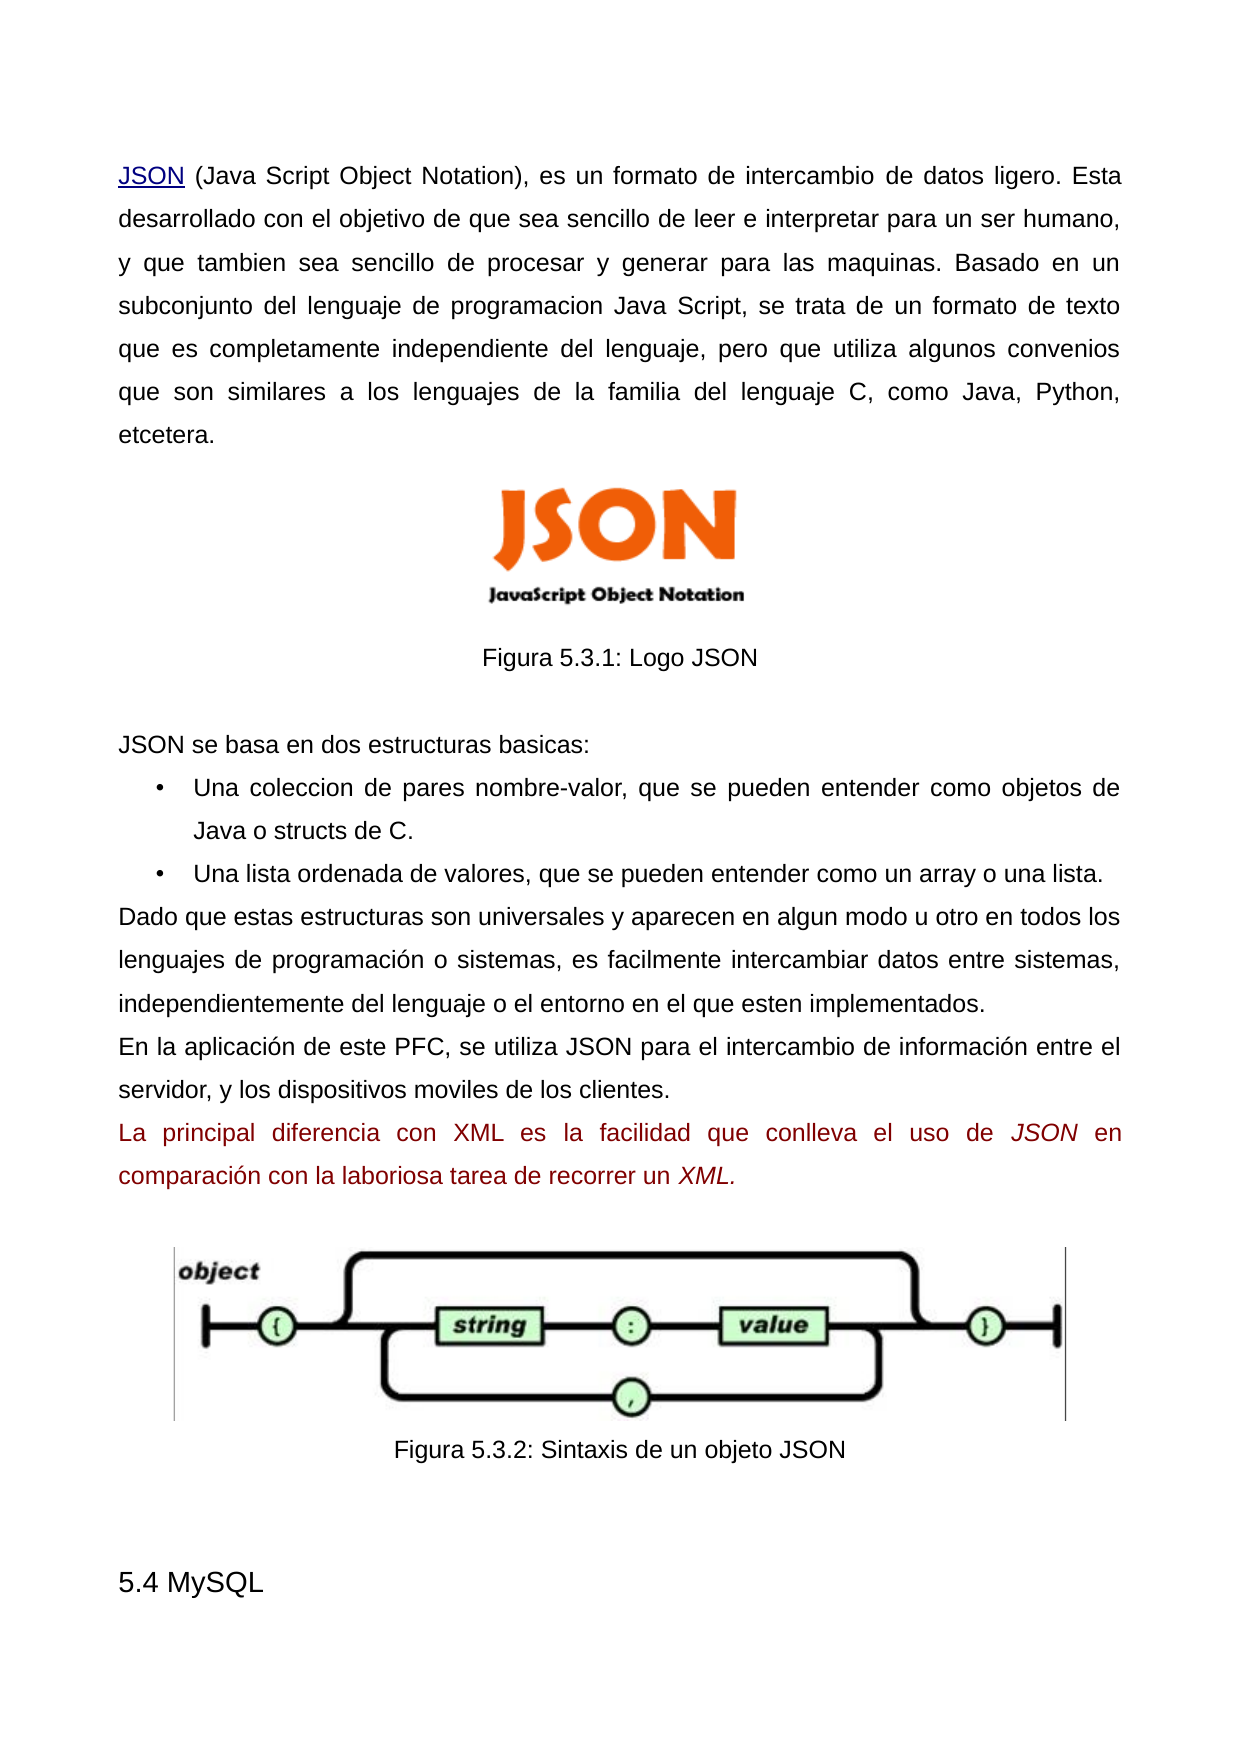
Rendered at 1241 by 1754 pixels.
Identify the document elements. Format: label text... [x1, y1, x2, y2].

text En la aplicación de este PFC, se utiliza JSON para el intercambio de información entre el servidor, y los dispositivos moviles de los clientes. [118, 1032, 1122, 1104]
text Figura 5.3.1: Logo JSON [118, 463, 1122, 672]
text Dado que estas estructuras son universales y aparecen en algun modo u otro en todos los lenguajes de programación o sistemas, es facilmente intercambiar datos entre sistemas, independientemente del lenguaje o el entorno en el que esten implementados. [118, 902, 1122, 1017]
list Una coleccion de pares nombre-valor, que se pueden entender como objetos de Java o structs de C. [156, 773, 1122, 845]
list Una lista ordenada de valores, que se pueden entender como un array o una lista. [156, 859, 1122, 888]
picture [473, 463, 767, 629]
text JSON (Java Script Object Notation), es un formato de intercambio de datos ligero. Esta desarrollado con el objetivo de que sea sencillo de leer e interpretar para un ser humano, y que tambien sea sencillo de procesar y generar para las maquinas. Basado en un subconjunto del lenguaje de programacion Java Script, se trata de un formato de texto que es completamente independiente del lenguaje, pero que utiliza algunos convenios que son similares a los lenguajes de la familia del lenguaje C, como Java, Python, etcetera. [118, 161, 1122, 449]
text La principal diferencia con XML es la facilidad que conlleva el uso de JSON en comparación con la laboriosa tarea de recorrer un XML. [118, 1118, 1122, 1190]
text JSON se basa en dos estructuras basicas: [118, 730, 1122, 758]
picture [173, 1247, 1067, 1421]
text Figura 5.3.2: Sintaxis de un objeto JSON [118, 1247, 1122, 1464]
text 5.4 MySQL [118, 1564, 1122, 1598]
